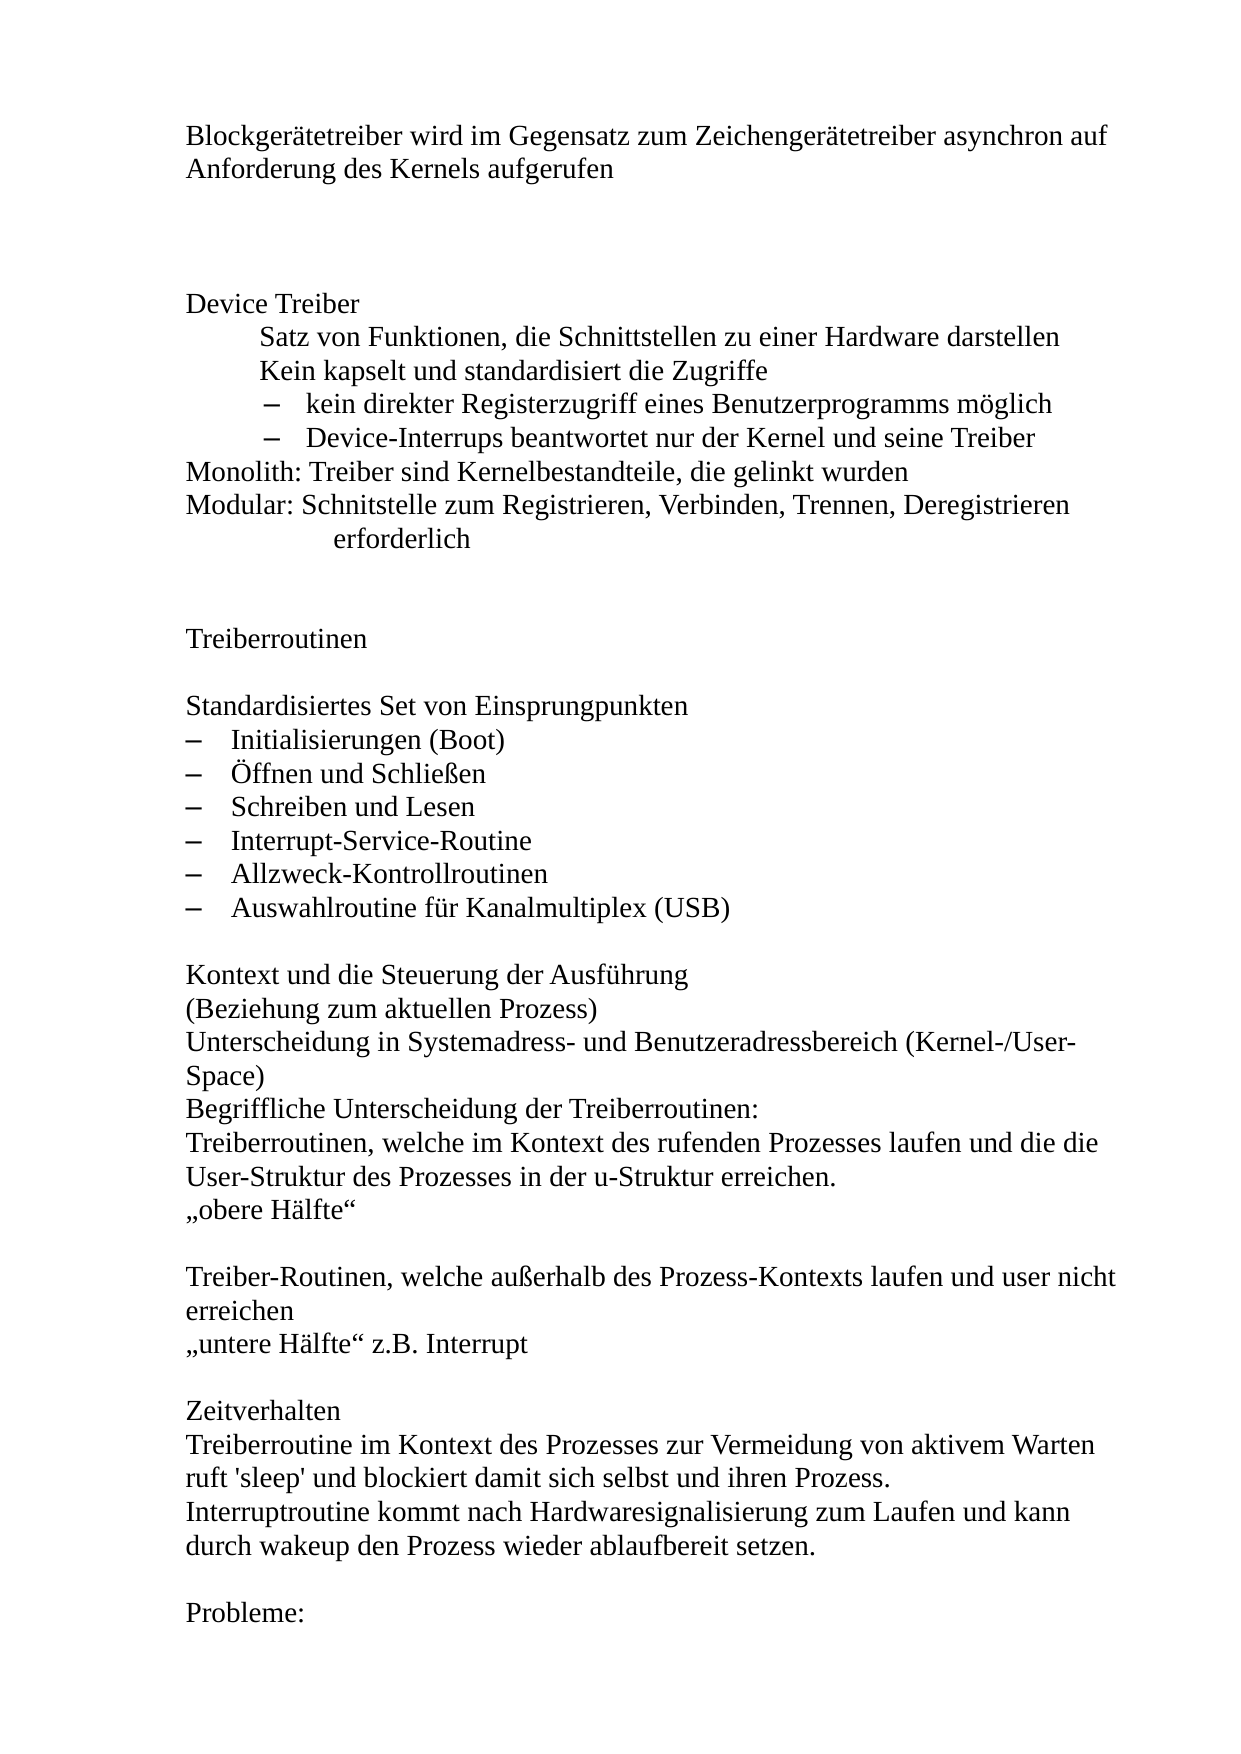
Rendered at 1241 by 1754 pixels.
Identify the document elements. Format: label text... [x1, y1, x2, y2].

list Öffnen und Schließen [185, 756, 1122, 789]
list Interrupt-Service-Routine [185, 823, 1122, 857]
text Kein kapselt und standardisiert die Zugriffe [185, 353, 1122, 386]
text Zeitverhalten [185, 1393, 1122, 1427]
text Satz von Funktionen, die Schnittstellen zu einer Hardware darstellen [185, 319, 1122, 353]
text Treiberroutinen, welche im Kontext des rufenden Prozesses laufen und die die User-Struktur des Prozesses in der u-Struktur erreichen. [185, 1125, 1122, 1192]
text Standardisiertes Set von Einsprungpunkten [185, 688, 1122, 722]
text (Beziehung zum aktuellen Prozess) [185, 991, 1122, 1024]
text Blockgerätetreiber wird im Gegensatz zum Zeichengerätetreiber asynchron auf Anforderung des Kernels aufgerufen [185, 118, 1122, 185]
text Monolith: Treiber sind Kernelbestandteile, die gelinkt wurden [185, 454, 1122, 487]
text Unterscheidung in Systemadress- und Benutzeradressbereich (Kernel-/User-Space) [185, 1024, 1122, 1092]
text Treiber-Routinen, welche außerhalb des Prozess-Kontexts laufen und user nicht erreichen [185, 1259, 1122, 1326]
text Begriffliche Unterscheidung der Treiberroutinen: [185, 1092, 1122, 1125]
text Treiberroutinen [185, 621, 1122, 655]
text Kontext und die Steuerung der Ausführung [185, 957, 1122, 991]
text Interruptroutine kommt nach Hardwaresignalisierung zum Laufen und kann durch wakeup den Prozess wieder ablaufbereit setzen. [185, 1494, 1122, 1561]
text Treiberroutine im Kontext des Prozesses zur Vermeidung von aktivem Warten ruft 'sleep' und blockiert damit sich selbst und ihren Prozess. [185, 1427, 1122, 1494]
list Initialisierungen (Boot) [185, 722, 1122, 756]
list Schreiben und Lesen [185, 789, 1122, 823]
list Allzweck-Kontrollroutinen [185, 857, 1122, 890]
text Probleme: [185, 1595, 1122, 1628]
text „obere Hälfte“ [185, 1192, 1122, 1226]
text Device Treiber [185, 286, 1122, 319]
text „untere Hälfte“ z.B. Interrupt [185, 1326, 1122, 1360]
list Auswahlroutine für Kanalmultiplex (USB) [185, 890, 1122, 924]
list kein direkter Registerzugriff eines Benutzerprogramms möglich [185, 386, 1122, 420]
text Modular: Schnitstelle zum Registrieren, Verbinden, Trennen, Deregistrieren erforderlich [185, 487, 1122, 554]
list Device-Interrups beantwortet nur der Kernel und seine Treiber [185, 420, 1122, 454]
